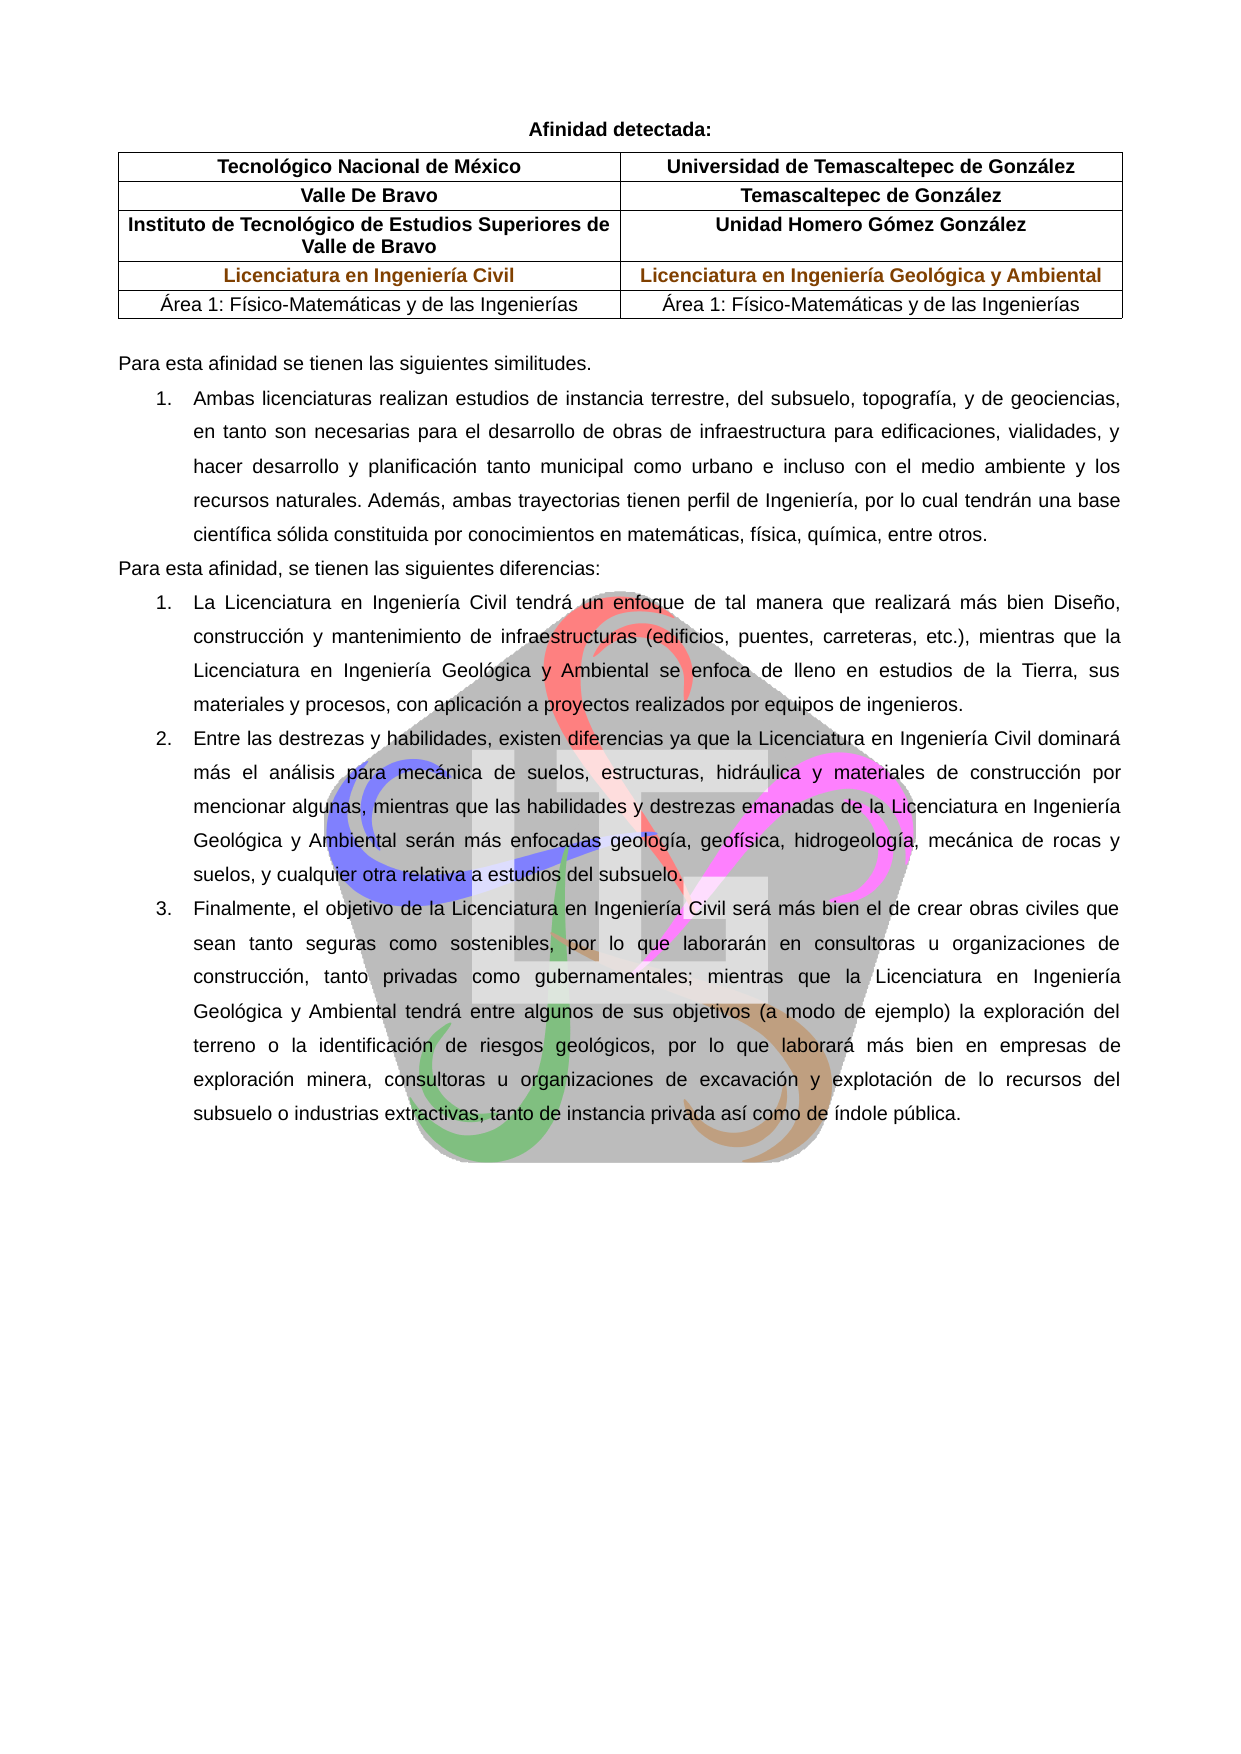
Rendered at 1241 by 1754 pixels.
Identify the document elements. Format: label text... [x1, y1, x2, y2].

list Finalmente, el objetivo de la Licenciatura en Ingeniería Civil será más bien el de crear obras civiles que sean tanto seguras como sostenibles, por lo que laborarán en consultoras u organizaciones de construcción, tanto privadas como gubernamentales; mientras que la Licenciatura en Ingeniería Geológica y Ambiental tendrá entre algunos de sus objetivos (a modo de ejemplo) la exploración del terreno o la identificación de riesgos geológicos, por lo que laborará más bien en empresas de exploración minera, consultoras u organizaciones de excavación y explotación de lo recursos del subsuelo o industrias extractivas, tanto de instancia privada así como de índole pública. [156, 897, 1122, 1124]
list Entre las destrezas y habilidades, existen diferencias ya que la Licenciatura en Ingeniería Civil dominará más el análisis para mecánica de suelos, estructuras, hidráulica y materiales de construcción por mencionar algunas, mientras que las habilidades y destrezas emanadas de la Licenciatura en Ingeniería Geológica y Ambiental serán más enfocadas geología, geofísica, hidrogeología, mecánica de rocas y suelos, y cualquier otra relativa a estudios del subsuelo. [156, 727, 1122, 886]
text Para esta afinidad, se tienen las siguientes diferencias: [118, 557, 1122, 579]
picture [324, 716, 916, 727]
table_header Tecnológico Nacional de México [119, 153, 620, 181]
table_cell Área 1: Físico-Matemáticas y de las Ingenierías [119, 291, 620, 318]
text Afinidad detectada: [118, 118, 1122, 141]
picture [324, 1124, 916, 1173]
text Para esta afinidad se tienen las siguientes similitudes. [118, 352, 1122, 375]
table_header Universidad de Temascaltepec de González [621, 153, 1122, 181]
picture [324, 581, 916, 591]
table_cell Instituto de Tecnológico de Estudios Superiores de Valle de Bravo [119, 211, 620, 261]
table_cell Temascaltepec de González [621, 182, 1122, 209]
table_cell Área 1: Físico-Matemáticas y de las Ingenierías [621, 291, 1122, 318]
table_cell Licenciatura en Ingeniería Civil [119, 262, 620, 289]
list La Licenciatura en Ingeniería Civil tendrá un enfoque de tal manera que realizará más bien Diseño, construcción y mantenimiento de infraestructuras (edificios, puentes, carreteras, etc.), mientras que la Licenciatura en Ingeniería Geológica y Ambiental se enfoca de lleno en estudios de la Tierra, sus materiales y procesos, con aplicación a proyectos realizados por equipos de ingenieros. [156, 591, 1122, 716]
table_cell Unidad Homero Gómez González [621, 211, 1122, 261]
list Ambas licenciaturas realizan estudios de instancia terrestre, del subsuelo, topografía, y de geociencias, en tanto son necesarias para el desarrollo de obras de infraestructura para edificaciones, vialidades, y hacer desarrollo y planificación tanto municipal como urbano e incluso con el medio ambiente y los recursos naturales. Además, ambas trayectorias tienen perfil de Ingeniería, por lo cual tendrán una base científica sólida constituida por conocimientos en matemáticas, física, química, entre otros. [156, 386, 1122, 545]
table_cell Licenciatura en Ingeniería Geológica y Ambiental [621, 262, 1122, 289]
picture [324, 886, 916, 897]
table_cell Valle De Bravo [119, 182, 620, 209]
